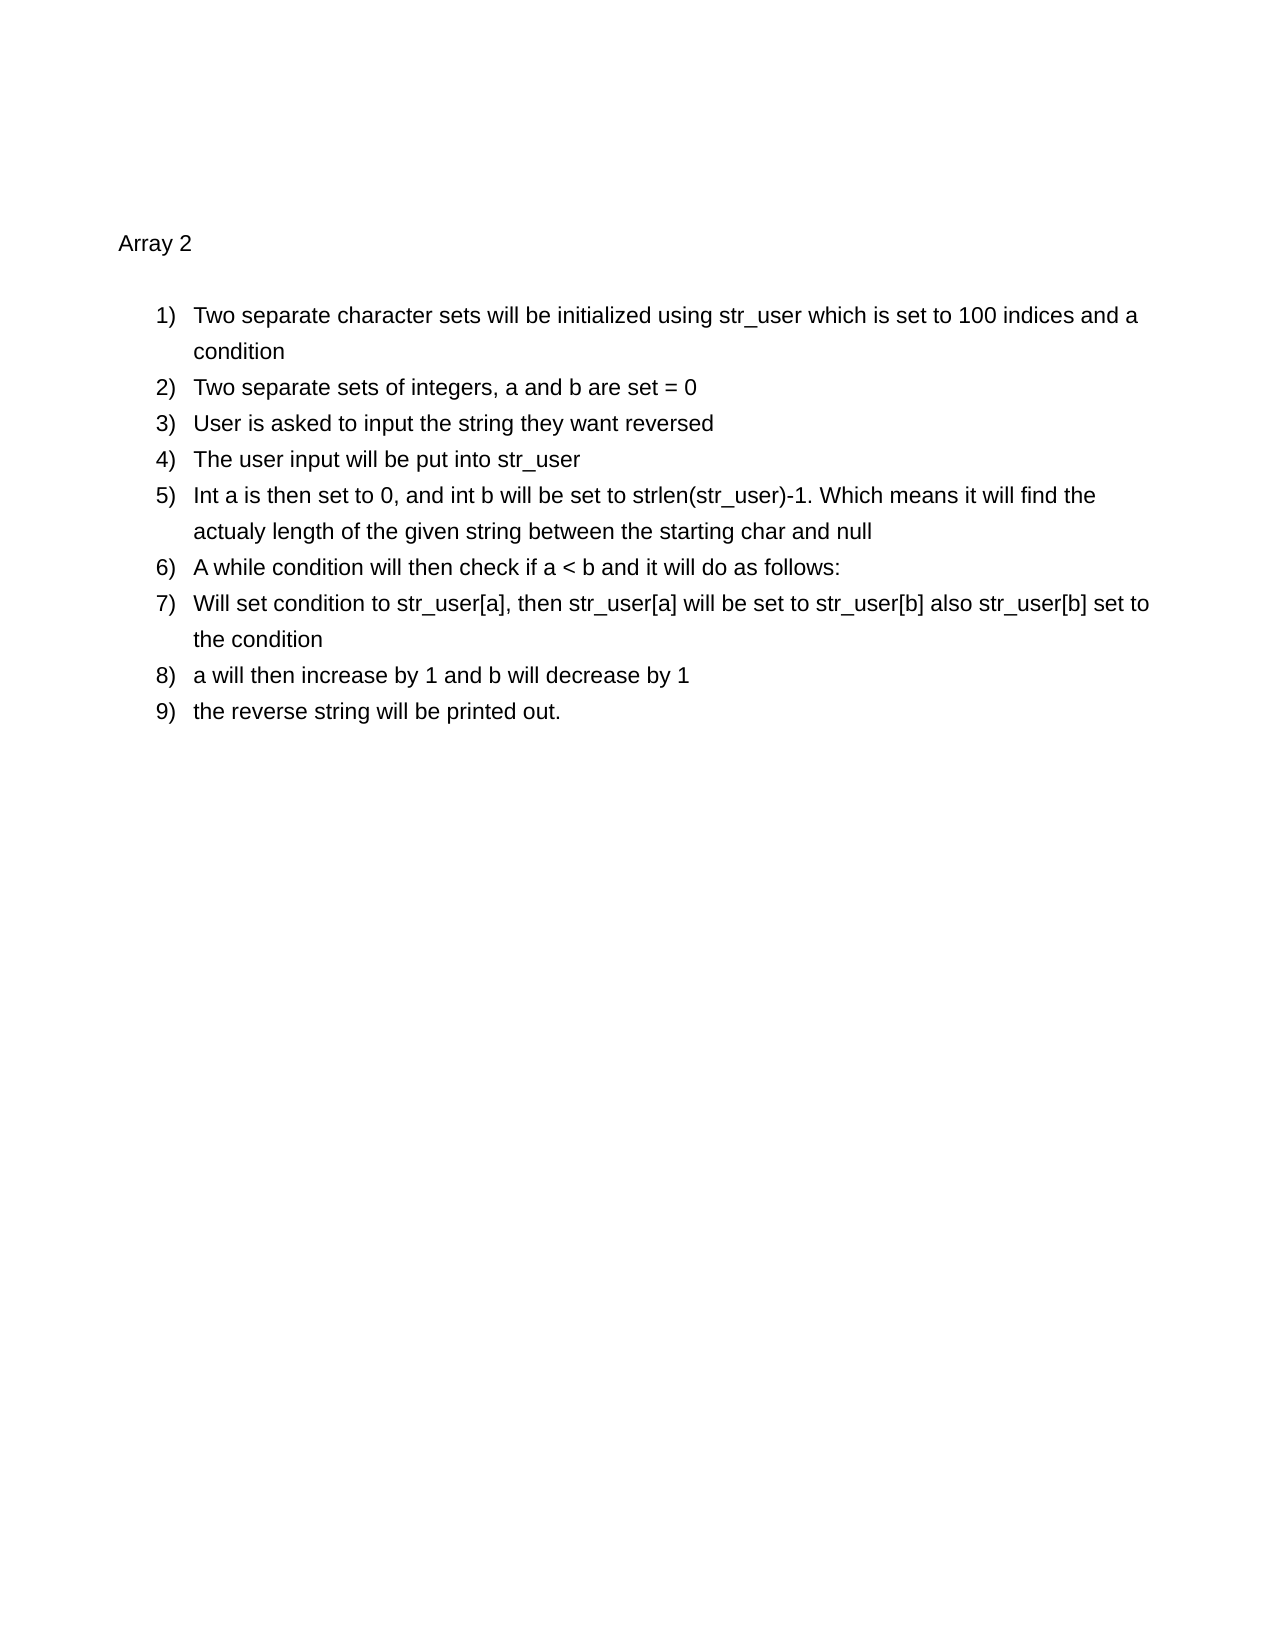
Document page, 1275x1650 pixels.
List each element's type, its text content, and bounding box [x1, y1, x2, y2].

list User is asked to input the string they want reversed [156, 410, 1157, 436]
list Will set condition to str_user[a], then str_user[a] will be set to str_user[b] also str_user[b] set to the condition [156, 590, 1157, 652]
text Array 2 [118, 229, 1157, 256]
list Int a is then set to 0, and int b will be set to strlen(str_user)-1. Which means it will find the actualy length of the given string between the starting char and null [156, 482, 1157, 544]
list a will then increase by 1 and b will decrease by 1 [156, 662, 1157, 688]
list The user input will be put into str_user [156, 446, 1157, 472]
list A while condition will then check if a < b and it will do as follows: [156, 554, 1157, 580]
list the reverse string will be printed out. [156, 698, 1157, 724]
list Two separate character sets will be initialized using str_user which is set to 100 indices and a condition [156, 302, 1157, 364]
list Two separate sets of integers, a and b are set = 0 [156, 374, 1157, 400]
